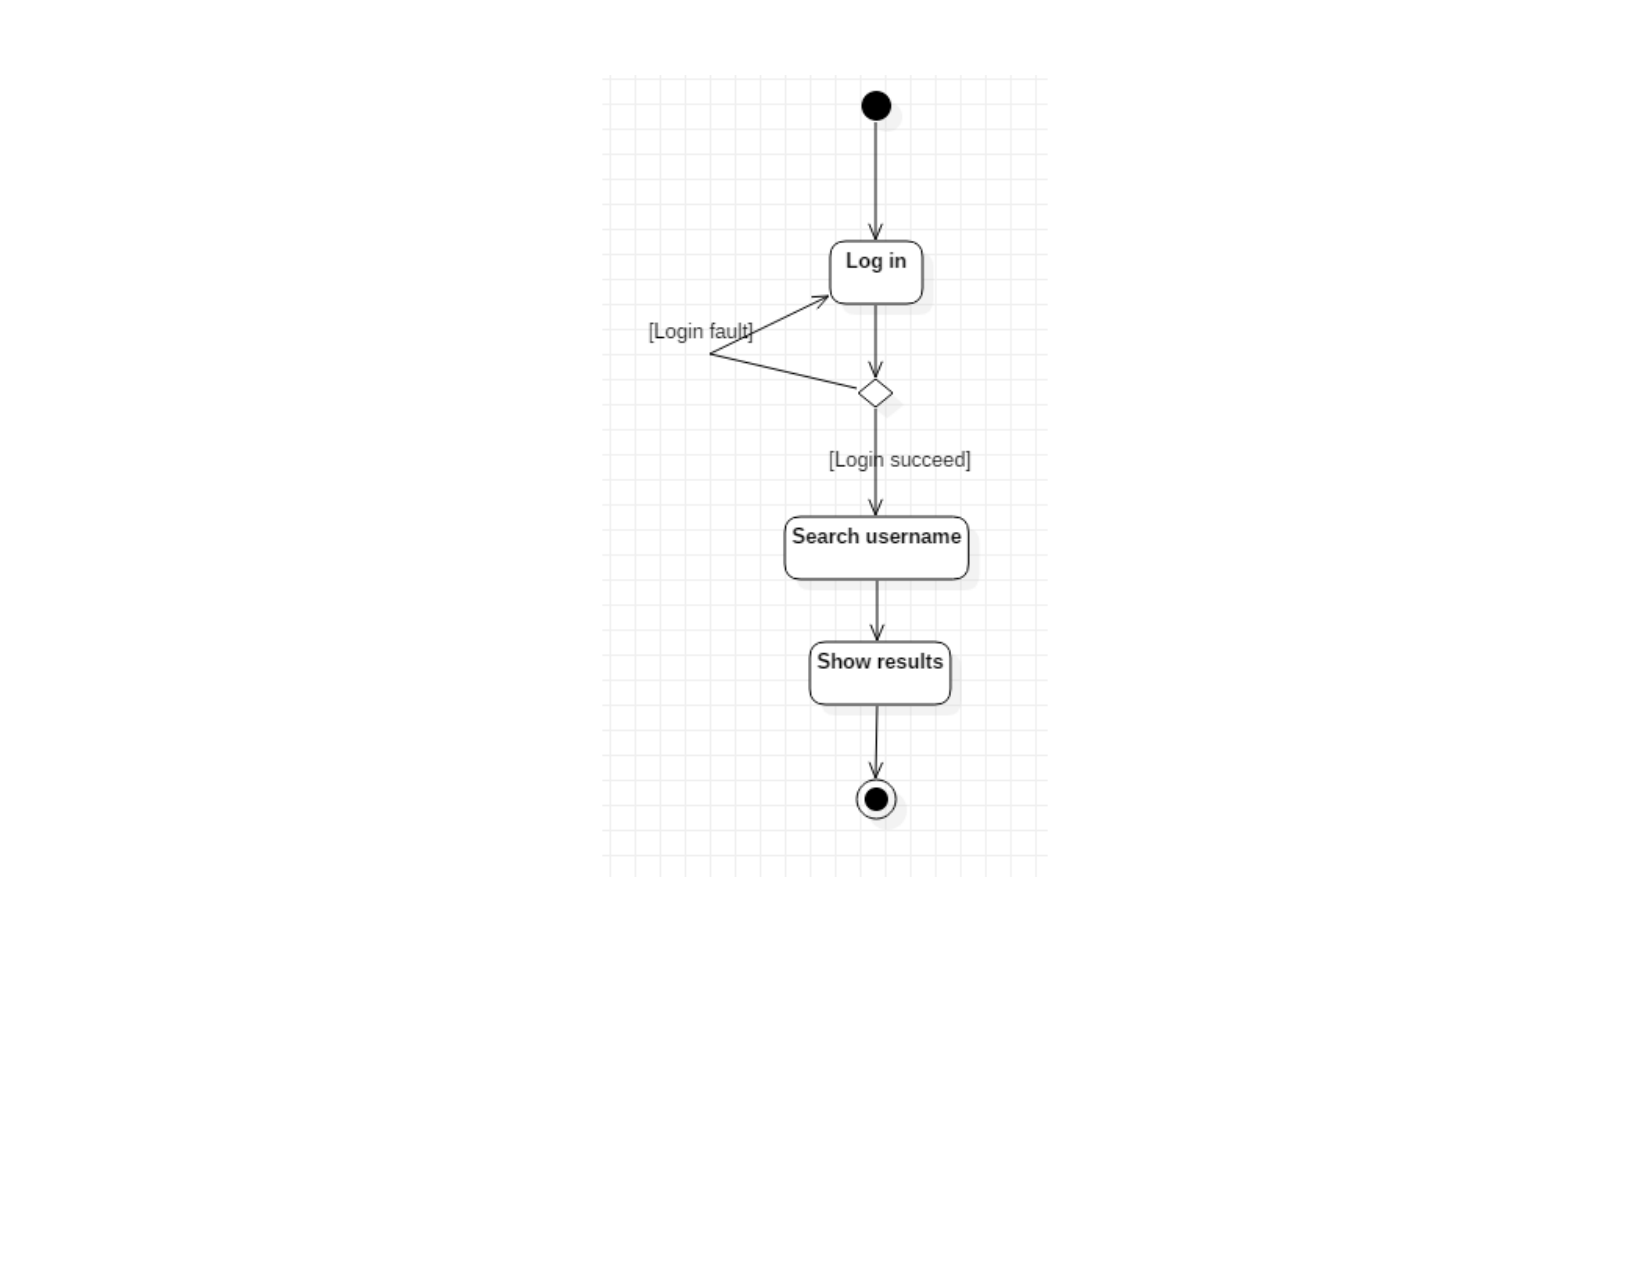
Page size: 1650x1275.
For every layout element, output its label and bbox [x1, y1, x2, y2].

picture [602, 75, 1048, 877]
